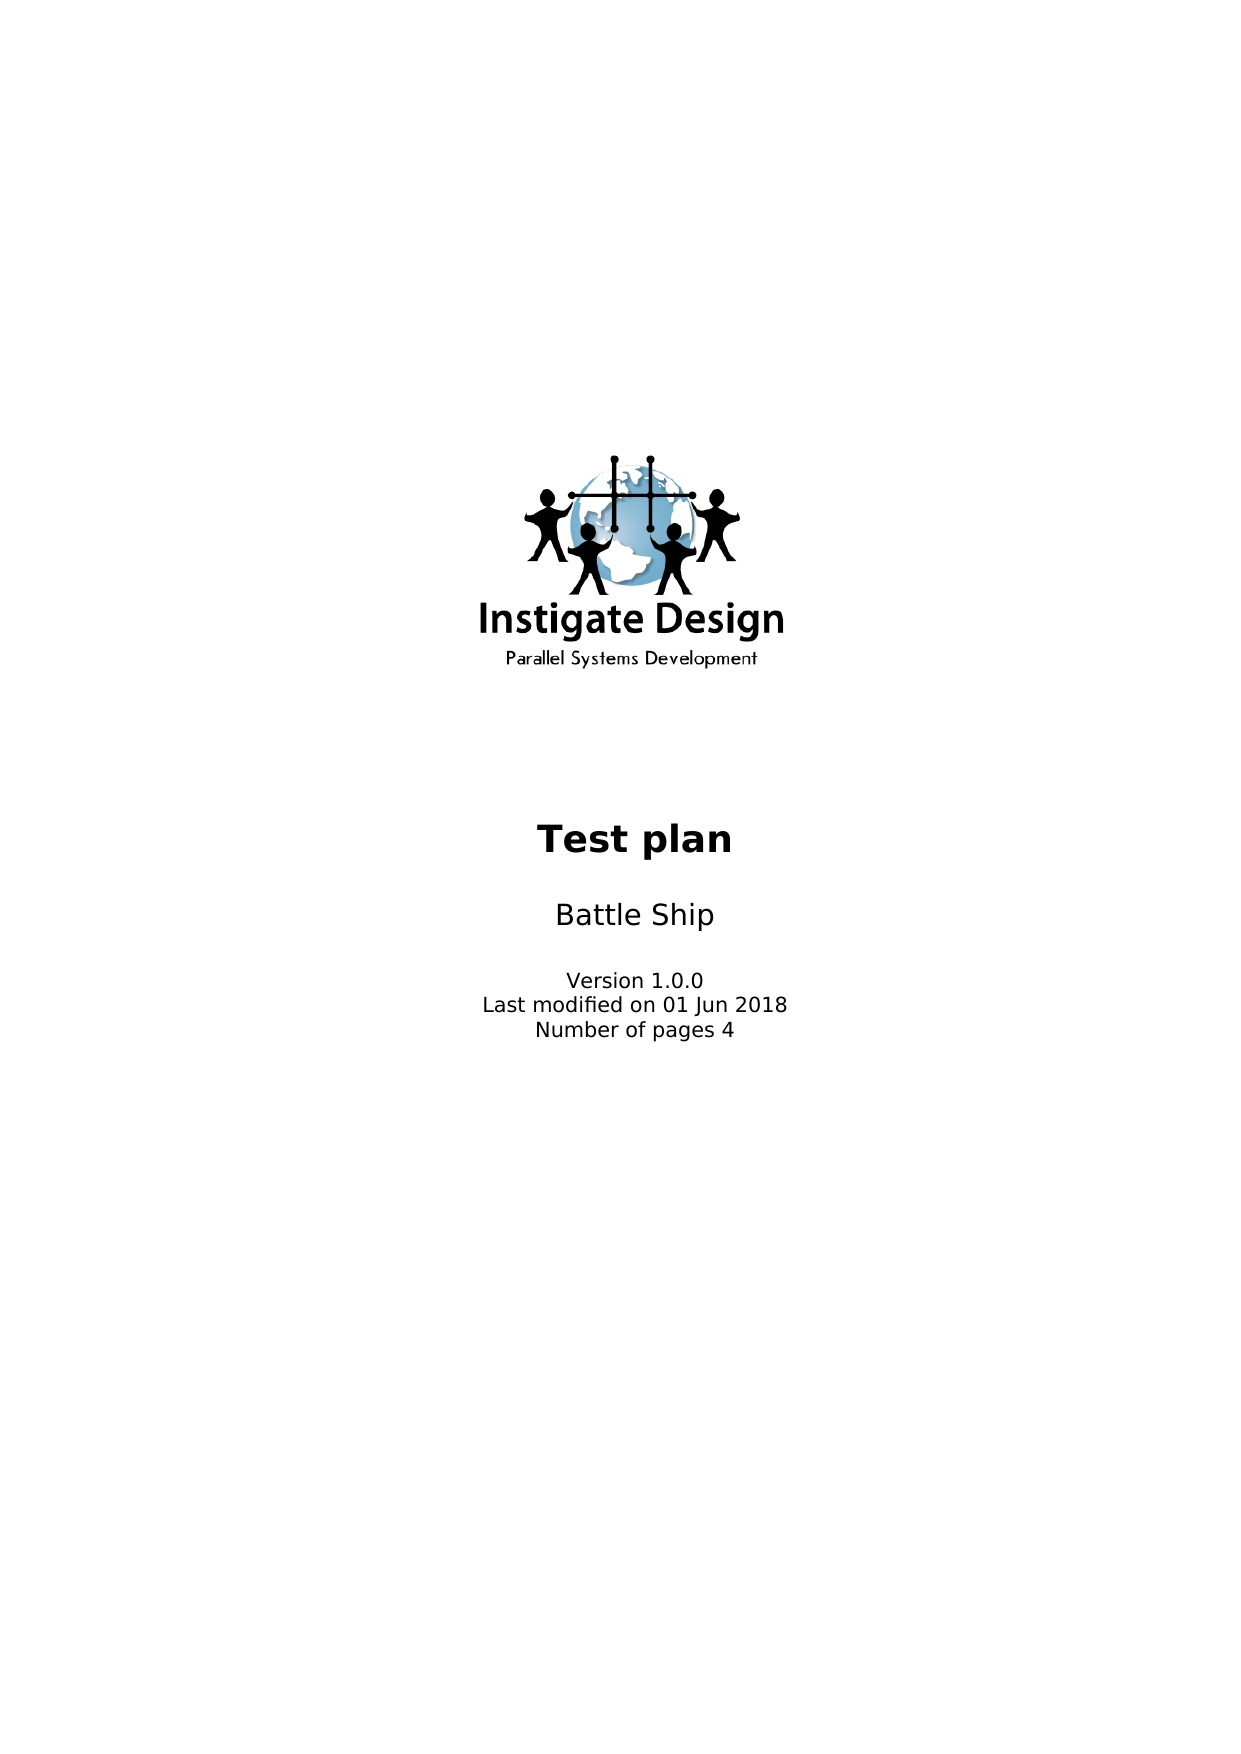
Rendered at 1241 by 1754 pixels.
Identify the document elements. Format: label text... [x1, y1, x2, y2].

picture [465, 394, 805, 734]
text Number of pages 4 [148, 1018, 1122, 1042]
text Last modified on 01 Jun 2018 [148, 993, 1122, 1018]
text Version 1.0.0 [148, 969, 1122, 993]
subtitle Battle Ship [148, 898, 1122, 932]
title Test plan [148, 817, 1122, 861]
